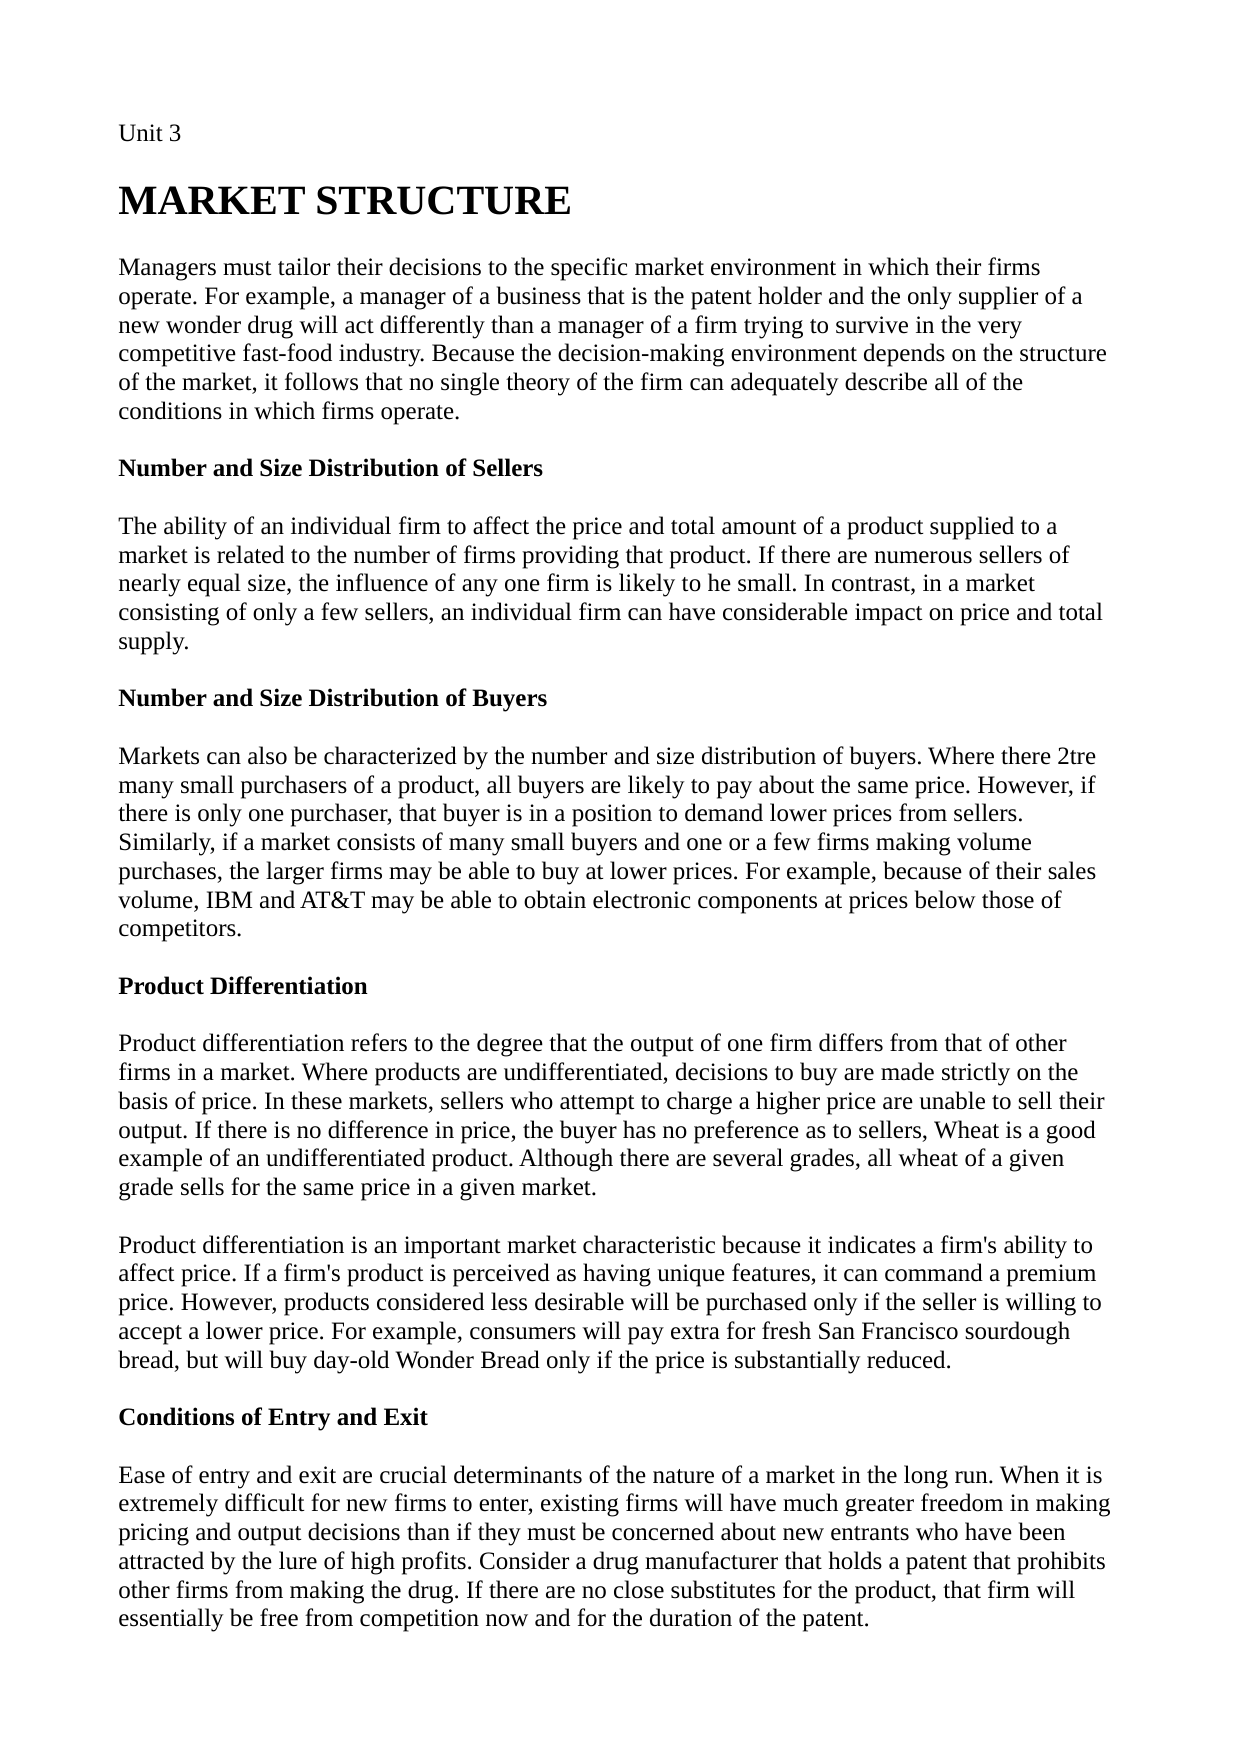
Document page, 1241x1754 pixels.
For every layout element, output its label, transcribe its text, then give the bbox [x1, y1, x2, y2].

text Product Differentiation [118, 971, 1122, 1000]
text Product differentiation refers to the degree that the output of one firm differs from that of other firms in a market. Where products are undifferentiated, decisions to buy are made strictly on the basis of price. In these markets, sellers who attempt to charge a higher price are unable to sell their output. If there is no difference in price, the buyer has no preference as to sellers, Wheat is a good example of an undifferentiated product. Although there are several grades, all wheat of a given grade sells for the same price in a given market. [118, 1028, 1122, 1201]
text Unit 3 [118, 118, 1122, 147]
text Number and Size Distribution of Sellers [118, 453, 1122, 482]
text Ease of entry and exit are crucial determinants of the nature of a market in the long run. When it is extremely difficult for new firms to enter, existing firms will have much greater freedom in making pricing and output decisions than if they must be concerned about new entrants who have been attracted by the lure of high profits. Consider a drug manufacturer that holds a patent that prohibits other firms from making the drug. If there are no close substitutes for the product, that firm will essentially be free from competition now and for the duration of the patent. [118, 1460, 1122, 1632]
text Product differentiation is an important market characteristic because it indicates a firm's ability to affect price. If a firm's product is perceived as having unique features, it can command a premium price. However, products considered less desirable will be purchased only if the seller is willing to accept a lower price. For example, consumers will pay extra for fresh San Francisco sourdough bread, but will buy day-old Wonder Bread only if the price is substantially reduced. [118, 1230, 1122, 1373]
text Number and Size Distribution of Buyers [118, 683, 1122, 712]
text Markets can also be characterized by the number and size distribution of buyers. Where there 2tre many small purchasers of a product, all buyers are likely to pay about the same price. However, if there is only one purchaser, that buyer is in a position to demand lower prices from sellers. Similarly, if a market consists of many small buyers and one or a few firms making volume purchases, the larger firms may be able to buy at lower prices. For example, because of their sales volume, IBM and AT&T may be able to obtain electronic components at prices below those of competitors. [118, 741, 1122, 942]
text Managers must tailor their decisions to the specific market environment in which their firms operate. For example, a manager of a business that is the patent holder and the only supplier of a new wonder drug will act differently than a manager of a firm trying to survive in the very competitive fast-food industry. Because the decision-making environment depends on the structure of the market, it follows that no single theory of the firm can adequately describe all of the conditions in which firms operate. [118, 252, 1122, 425]
text MARKET STRUCTURE [118, 176, 1122, 223]
text Conditions of Entry and Exit [118, 1402, 1122, 1431]
text The ability of an individual firm to affect the price and total amount of a product supplied to a market is related to the number of firms providing that product. If there are numerous sellers of nearly equal size, the influence of any one firm is likely to he small. In contrast, in a market consisting of only a few sellers, an individual firm can have considerable impact on price and total supply. [118, 511, 1122, 655]
